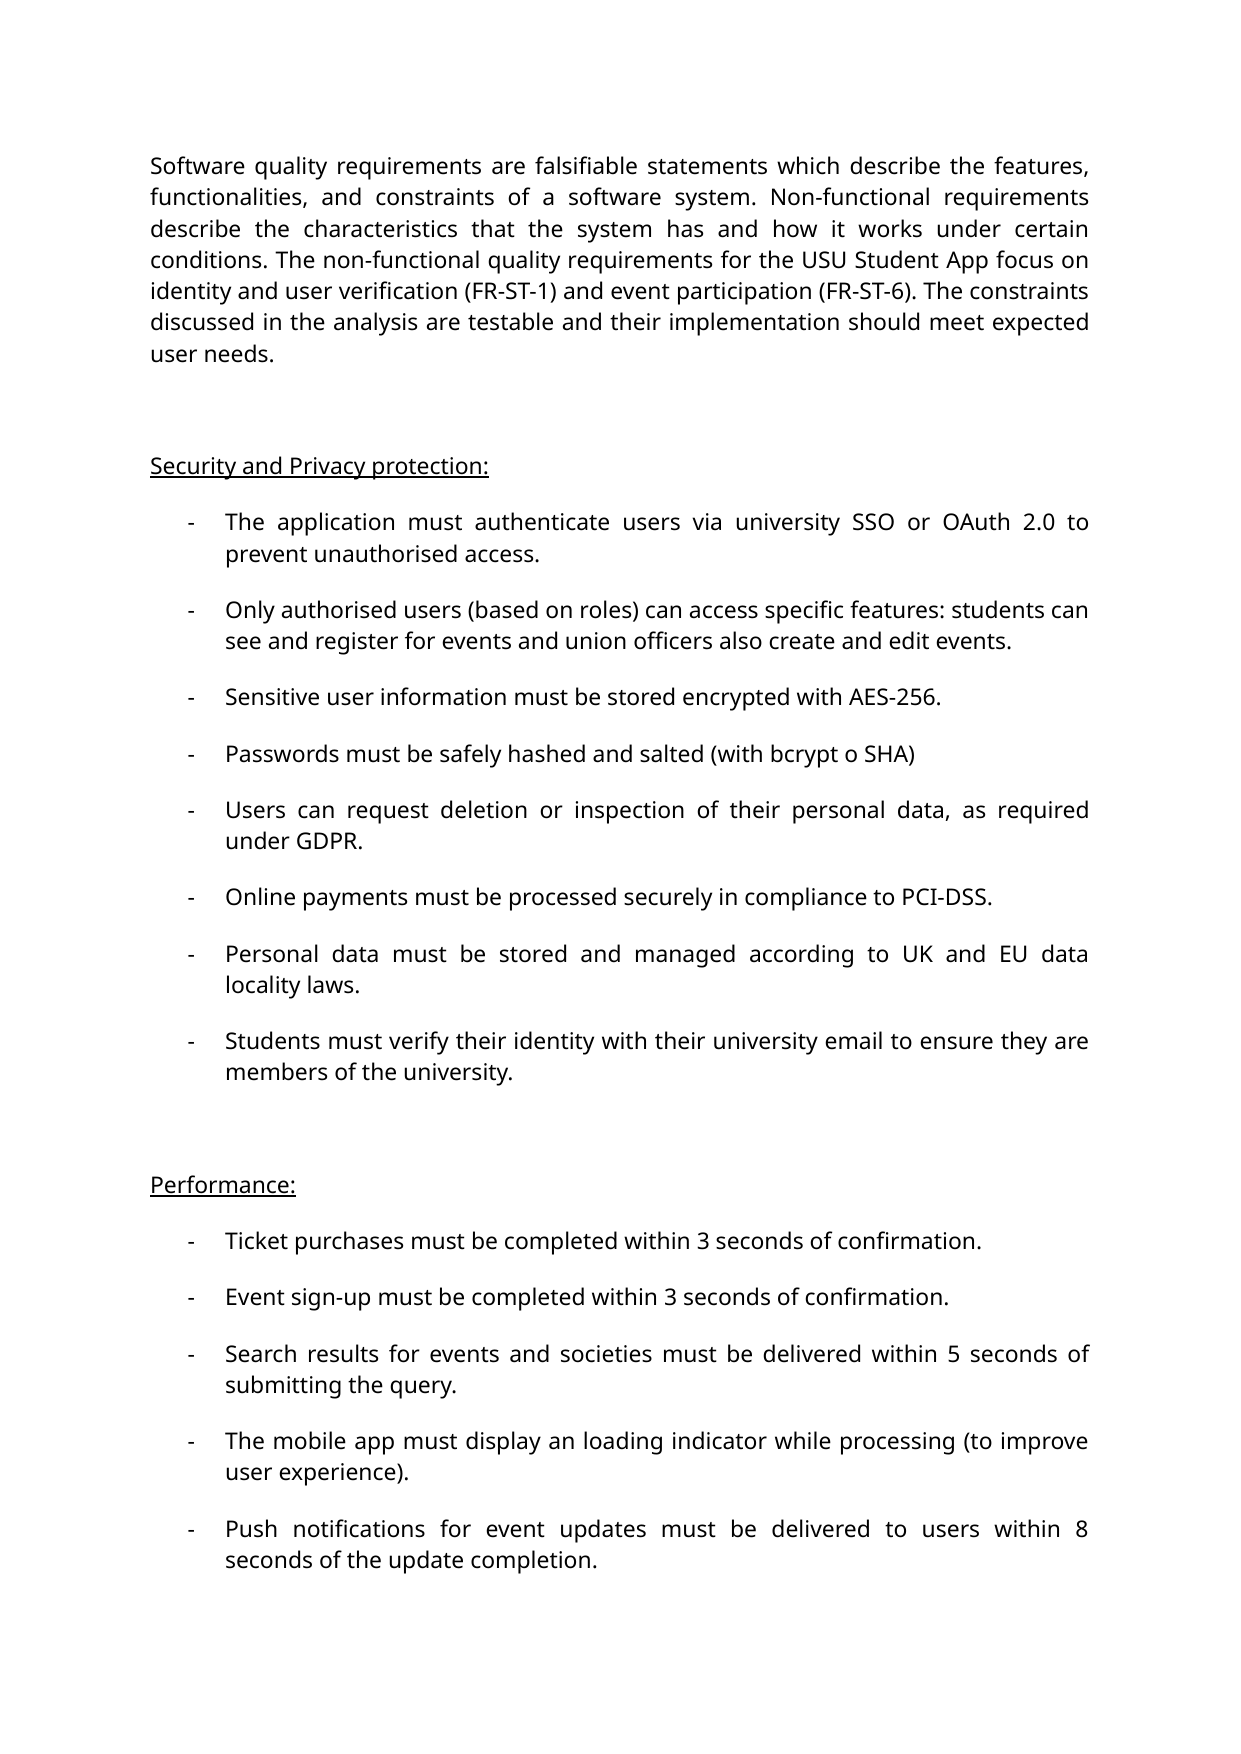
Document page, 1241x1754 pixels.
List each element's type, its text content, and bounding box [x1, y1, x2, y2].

list The mobile app must display an loading indicator while processing (to improve user experience). [187, 1425, 1090, 1487]
text Software quality requirements are falsifiable statements which describe the features, functionalities, and constraints of a software system. Non-functional requirements describe the characteristics that the system has and how it works under certain conditions. The non-functional quality requirements for the USU Student App focus on identity and user verification (FR-ST-1) and event participation (FR-ST-6). The constraints discussed in the analysis are testable and their implementation should meet expected user needs. [150, 150, 1090, 369]
text Performance: [150, 1169, 1090, 1200]
list Passwords must be safely hashed and salted (with bcrypt o SHA) [187, 737, 1090, 769]
list Ticket purchases must be completed within 3 seconds of confirmation. [187, 1225, 1090, 1256]
list Push notifications for event updates must be delivered to users within 8 seconds of the update completion. [187, 1512, 1090, 1575]
list Sensitive user information must be stored encrypted with AES-256. [187, 681, 1090, 712]
list Students must verify their identity with their university email to ensure they are members of the university. [187, 1025, 1090, 1087]
text Security and Privacy protection: [150, 450, 1090, 481]
list Personal data must be stored and managed according to UK and EU data locality laws. [187, 937, 1090, 1000]
list Online payments must be processed securely in compliance to PCI-DSS. [187, 881, 1090, 912]
list Event sign-up must be completed within 3 seconds of confirmation. [187, 1281, 1090, 1312]
list Only authorised users (based on roles) can access specific features: students can see and register for events and union officers also create and edit events. [187, 594, 1090, 656]
list Users can request deletion or inspection of their personal data, as required under GDPR. [187, 794, 1090, 856]
list The application must authenticate users via university SSO or OAuth 2.0 to prevent unauthorised access. [187, 506, 1090, 569]
list Search results for events and societies must be delivered within 5 seconds of submitting the query. [187, 1337, 1090, 1400]
